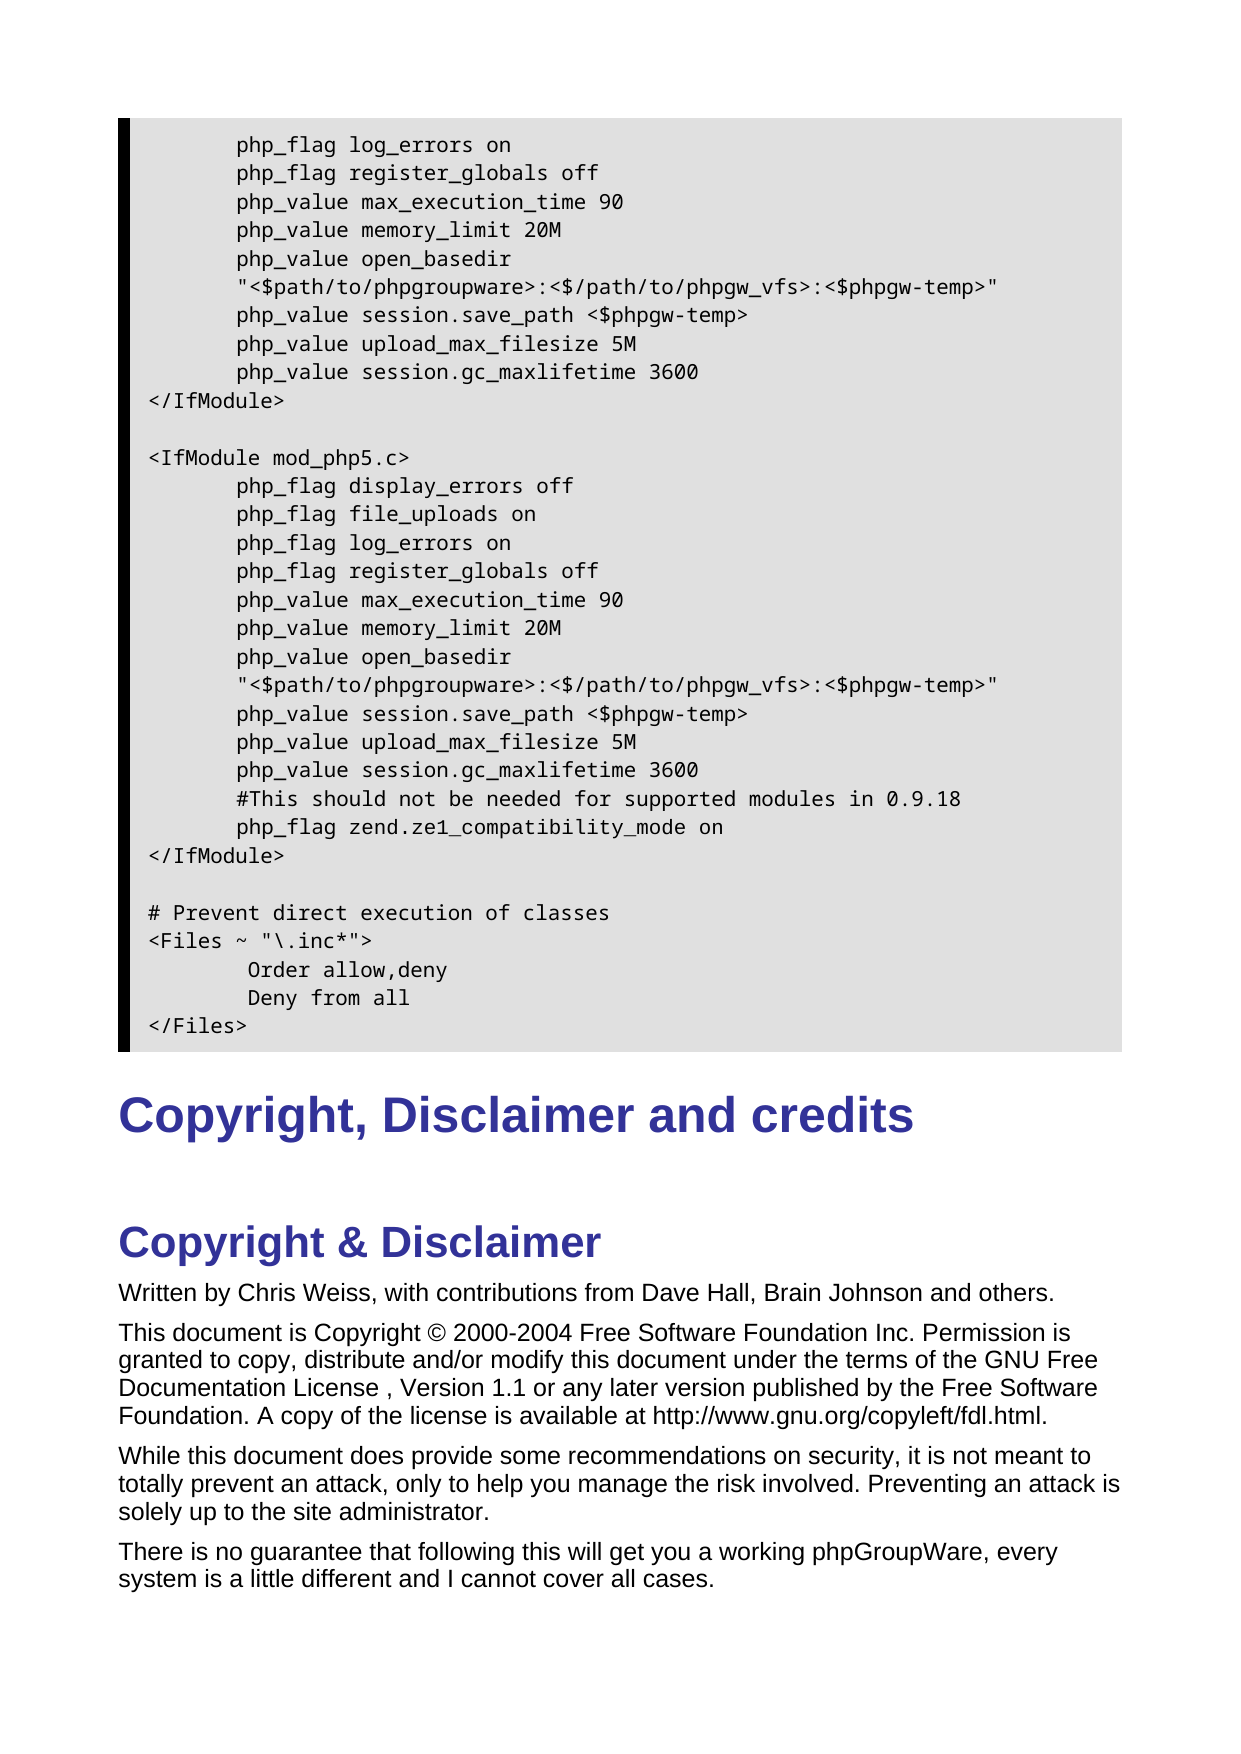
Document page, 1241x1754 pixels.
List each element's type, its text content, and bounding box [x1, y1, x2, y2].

list php_value session.gc_maxlifetime 3600 [130, 357, 1122, 386]
list php_flag log_errors on [130, 118, 1122, 158]
list php_value session.gc_maxlifetime 3600 [130, 756, 1122, 784]
list php_flag register_globals off [130, 158, 1122, 187]
subtitle Copyright & Disclaimer [118, 1218, 1122, 1267]
list #This should not be needed for supported modules in 0.9.18 [130, 784, 1122, 812]
list php_value session.save_path <$phpgw-temp> [130, 301, 1122, 329]
list php_value open_basedir "<$path/to/phpgroupware>:<$/path/to/phpgw_vfs>:<$phpgw-temp>" [130, 642, 1122, 699]
list php_flag register_globals off [130, 556, 1122, 585]
list php_value upload_max_filesize 5M [130, 727, 1122, 756]
list Deny from all [130, 983, 1122, 1012]
subtitle Copyright, Disclaimer and credits [118, 1087, 1122, 1143]
list <IfModule mod_php5.c> [130, 443, 1122, 471]
list </IfModule> [130, 386, 1122, 414]
list </Files> [130, 1012, 1122, 1052]
text Written by Chris Weiss, with contributions from Dave Hall, Brain Johnson and others. [118, 1279, 1122, 1307]
text While this document does provide some recommendations on security, it is not meant to totally prevent an attack, only to help you manage the risk involved. Preventing an attack is solely up to the site administrator. [118, 1442, 1122, 1526]
list php_value upload_max_filesize 5M [130, 329, 1122, 357]
list php_flag display_errors off [130, 471, 1122, 499]
list </IfModule> [130, 841, 1122, 869]
list php_value memory_limit 20M [130, 613, 1122, 642]
list php_flag zend.ze1_compatibility_mode on [130, 812, 1122, 841]
list php_flag file_uploads on [130, 499, 1122, 528]
list <Files ~ "\.inc*"> [130, 926, 1122, 955]
list Order allow,deny [130, 955, 1122, 983]
list php_value max_execution_time 90 [130, 187, 1122, 215]
list # Prevent direct execution of classes [130, 898, 1122, 926]
list php_value memory_limit 20M [130, 215, 1122, 244]
list php_value session.save_path <$phpgw-temp> [130, 699, 1122, 727]
list php_value open_basedir "<$path/to/phpgroupware>:<$/path/to/phpgw_vfs>:<$phpgw-temp>" [130, 244, 1122, 301]
text There is no guarantee that following this will get you a working phpGroupWare, every system is a little different and I cannot cover all cases. [118, 1537, 1122, 1593]
list php_value max_execution_time 90 [130, 585, 1122, 613]
text This document is Copyright © 2000-2004 Free Software Foundation Inc. Permission is granted to copy, distribute and/or modify this document under the terms of the GNU Free Documentation License , Version 1.1 or any later version published by the Free Software Foundation. A copy of the license is available at http://www.gnu.org/copyleft/fdl.html. [118, 1318, 1122, 1430]
list php_flag log_errors on [130, 528, 1122, 556]
